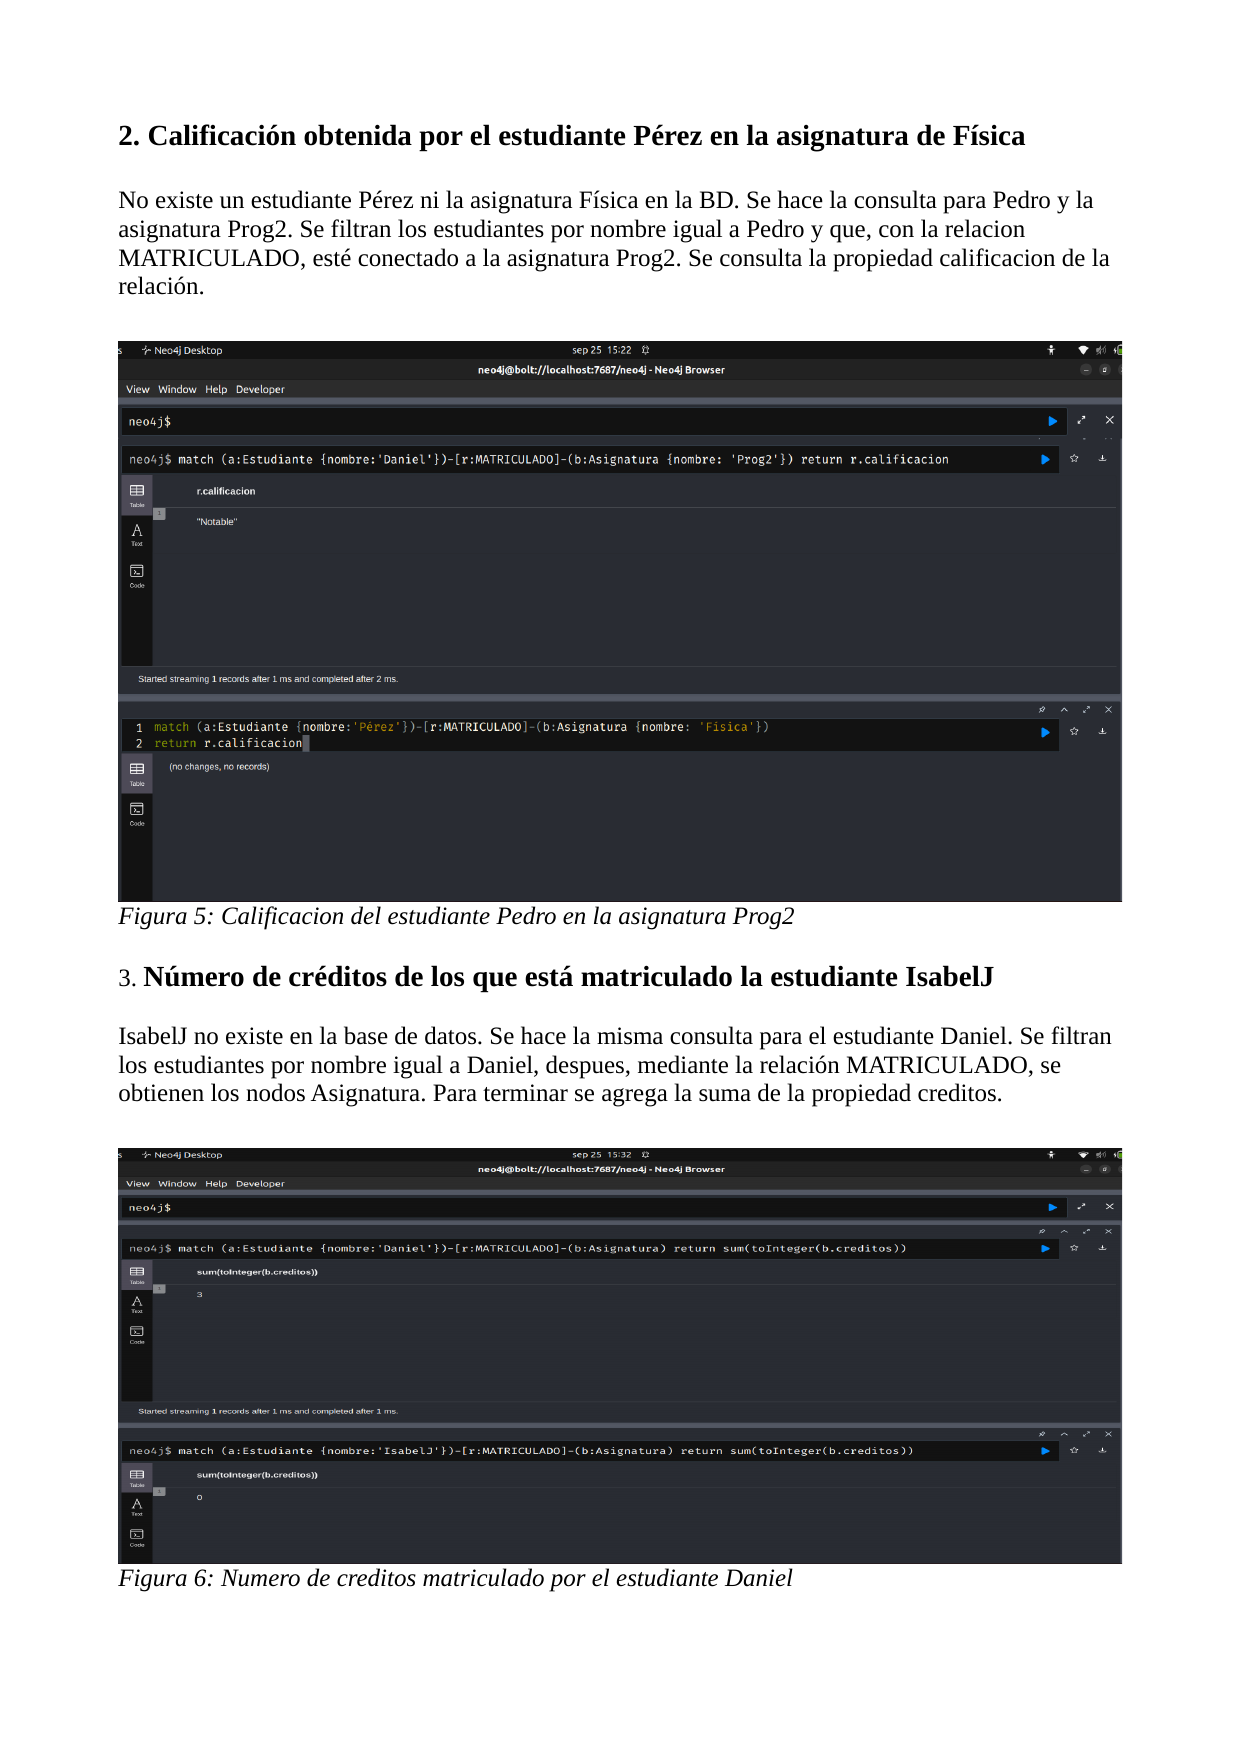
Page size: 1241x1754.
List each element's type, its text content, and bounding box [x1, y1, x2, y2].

picture [118, 341, 1123, 902]
text Figura 5: Calificacion del estudiante Pedro en la asignatura Prog2 [118, 902, 1122, 930]
text No existe un estudiante Pérez ni la asignatura Física en la BD. Se hace la consulta para Pedro y la asignatura Prog2. Se filtran los estudiantes por nombre igual a Pedro y que, con la relacion MATRICULADO, esté conectado a la asignatura Prog2. Se consulta la propiedad calificacion de la relación. [118, 185, 1122, 300]
text 3. Número de créditos de los que está matriculado la estudiante IsabelJ [118, 959, 1122, 992]
text IsabelJ no existe en la base de datos. Se hace la misma consulta para el estudiante Daniel. Se filtran los estudiantes por nombre igual a Daniel, despues, mediante la relación MATRICULADO, se obtienen los nodos Asignatura. Para terminar se agrega la suma de la propiedad creditos. [118, 1021, 1122, 1107]
text 2. Calificación obtenida por el estudiante Pérez en la asignatura de Física [118, 118, 1122, 152]
picture [118, 1148, 1123, 1564]
text Figura 6: Numero de creditos matriculado por el estudiante Daniel [118, 1564, 1122, 1592]
